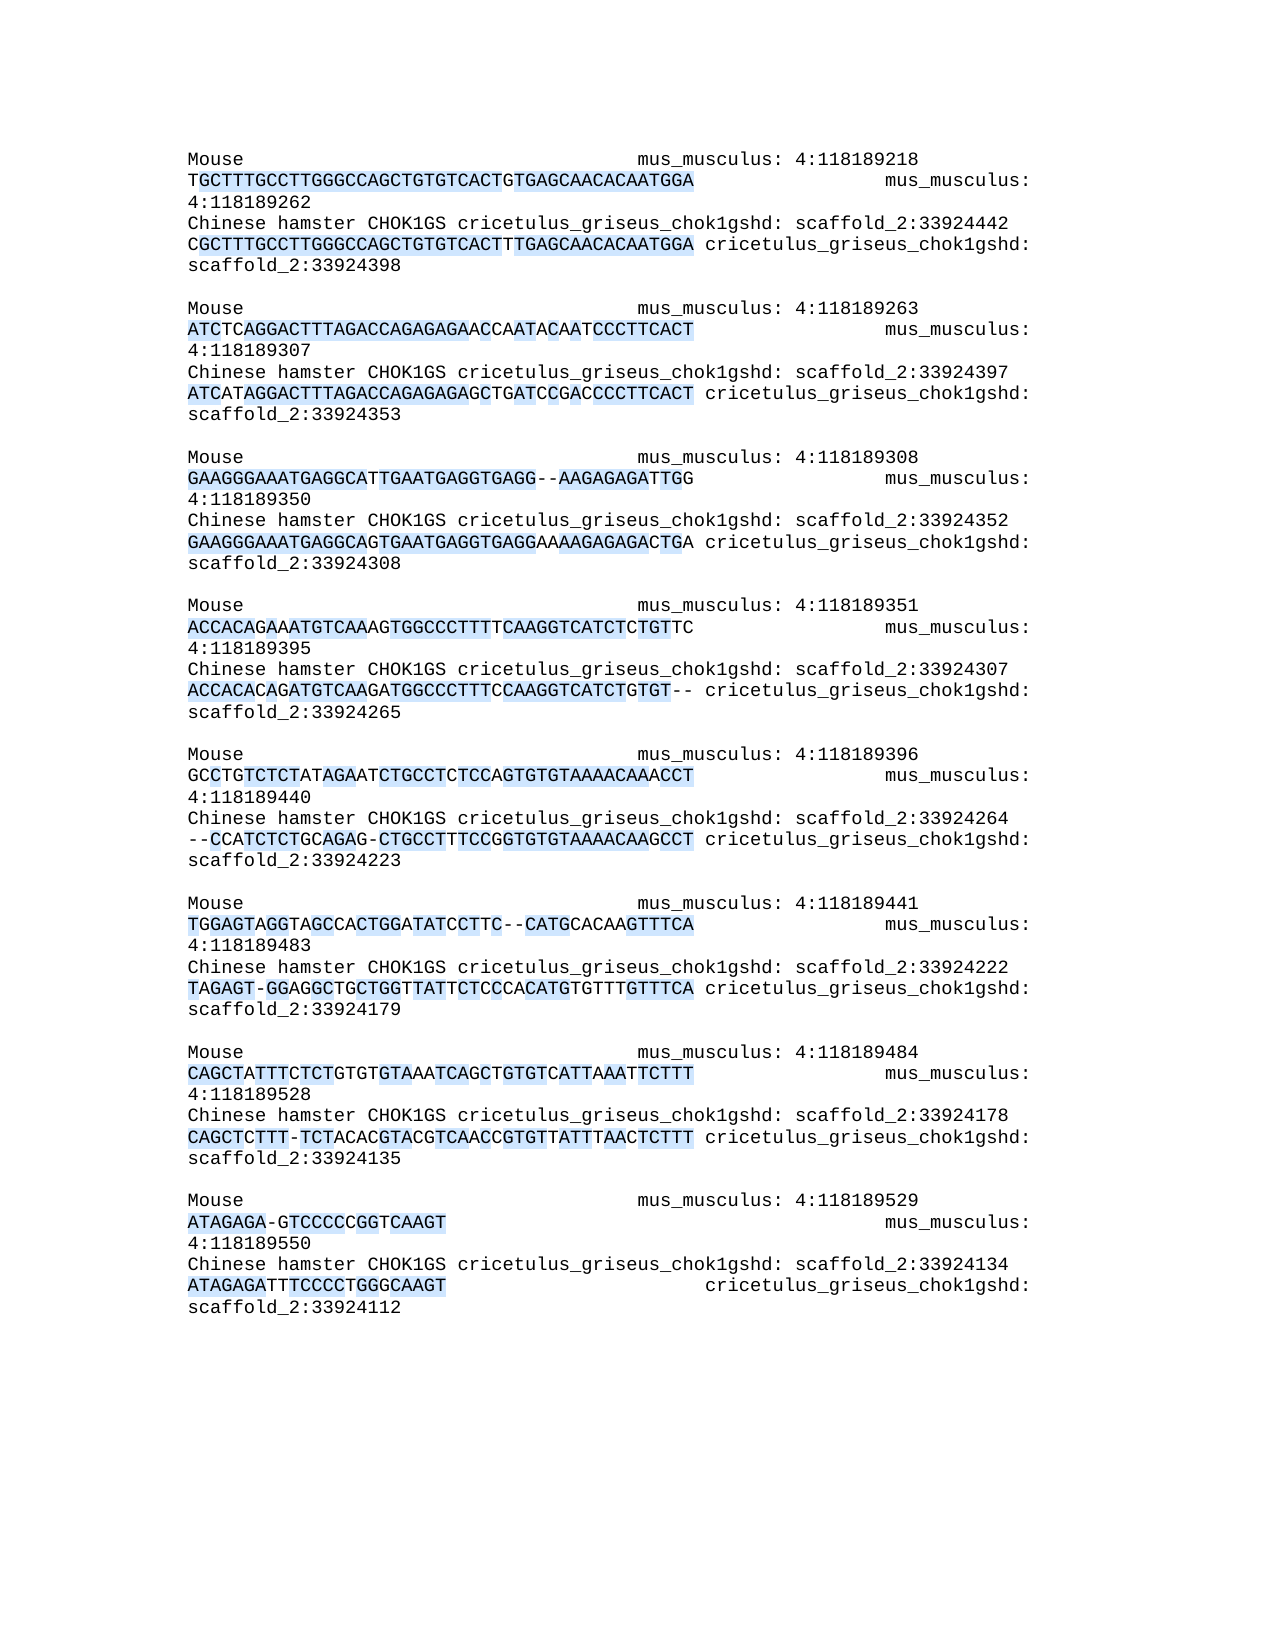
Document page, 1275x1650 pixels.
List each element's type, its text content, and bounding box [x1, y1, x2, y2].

text Chinese hamster CHOK1GS cricetulus_griseus_chok1gshd: scaffold_2:33924397 ATCATAGGACTTTAGACCAGAGAGAGCTGATCCGACCCCTTCACT cricetulus_griseus_chok1gshd: scaffold_2:33924353 [187, 362, 1087, 426]
text Mouse mus_musculus: 4:118189263 ATCTCAGGACTTTAGACCAGAGAGAACCAATACAATCCCTTCACT mus_musculus: 4:118189307 [187, 299, 1087, 362]
text Mouse mus_musculus: 4:118189351 ACCACAGAAATGTCAAAGTGGCCCTTTTCAAGGTCATCTCTGTTC mus_musculus: 4:118189395 [187, 596, 1087, 660]
text Chinese hamster CHOK1GS cricetulus_griseus_chok1gshd: scaffold_2:33924352 GAAGGGAAATGAGGCAGTGAATGAGGTGAGGAAAAGAGAGACTGA cricetulus_griseus_chok1gshd: scaffold_2:33924308 [187, 511, 1087, 575]
text Mouse mus_musculus: 4:118189308 GAAGGGAAATGAGGCATTGAATGAGGTGAGG‑‑AAGAGAGATTGG mus_musculus: 4:118189350 [187, 447, 1087, 511]
text Chinese hamster CHOK1GS cricetulus_griseus_chok1gshd: scaffold_2:33924442 CGCTTTGCCTTGGGCCAGCTGTGTCACTTTGAGCAACACAATGGA cricetulus_griseus_chok1gshd: scaffold_2:33924398 [187, 214, 1087, 277]
text Mouse mus_musculus: 4:118189218 TGCTTTGCCTTGGGCCAGCTGTGTCACTGTGAGCAACACAATGGA mus_musculus: 4:118189262 [187, 150, 1087, 214]
text Chinese hamster CHOK1GS cricetulus_griseus_chok1gshd: scaffold_2:33924264 ‑‑CCATCTCTGCAGAG‑CTGCCTTTCCGGTGTGTAAAACAAGCCT cricetulus_griseus_chok1gshd: scaffold_2:33924223 [187, 809, 1087, 872]
text Chinese hamster CHOK1GS cricetulus_griseus_chok1gshd: scaffold_2:33924134 ATAGAGATTTCCCCTGGGCAAGT cricetulus_griseus_chok1gshd: scaffold_2:33924112 [187, 1255, 1087, 1319]
text Mouse mus_musculus: 4:118189441 TGGAGTAGGTAGCCACTGGATATCCTTC‑‑CATGCACAAGTTTCA mus_musculus: 4:118189483 [187, 894, 1087, 957]
text Chinese hamster CHOK1GS cricetulus_griseus_chok1gshd: scaffold_2:33924222 TAGAGT‑GGAGGCTGCTGGTTATTCTCCCACATGTGTTTGTTTCA cricetulus_griseus_chok1gshd: scaffold_2:33924179 [187, 957, 1087, 1021]
text Chinese hamster CHOK1GS cricetulus_griseus_chok1gshd: scaffold_2:33924178 CAGCTCTTT‑TCTACACGTACGTCAACCGTGTTATTTAACTCTTT cricetulus_griseus_chok1gshd: scaffold_2:33924135 [187, 1106, 1087, 1170]
text Mouse mus_musculus: 4:118189484 CAGCTATTTCTCTGTGTGTAAATCAGCTGTGTCATTAAATTCTTT mus_musculus: 4:118189528 [187, 1042, 1087, 1106]
text Chinese hamster CHOK1GS cricetulus_griseus_chok1gshd: scaffold_2:33924307 ACCACACAGATGTCAAGATGGCCCTTTCCAAGGTCATCTGTGT‑‑ cricetulus_griseus_chok1gshd: scaffold_2:33924265 [187, 660, 1087, 724]
text Mouse mus_musculus: 4:118189529 ATAGAGA‑GTCCCCCGGTCAAGT mus_musculus: 4:118189550 [187, 1191, 1087, 1255]
text Mouse mus_musculus: 4:118189396 GCCTGTCTCTATAGAATCTGCCTCTCCAGTGTGTAAAACAAACCT mus_musculus: 4:118189440 [187, 745, 1087, 809]
